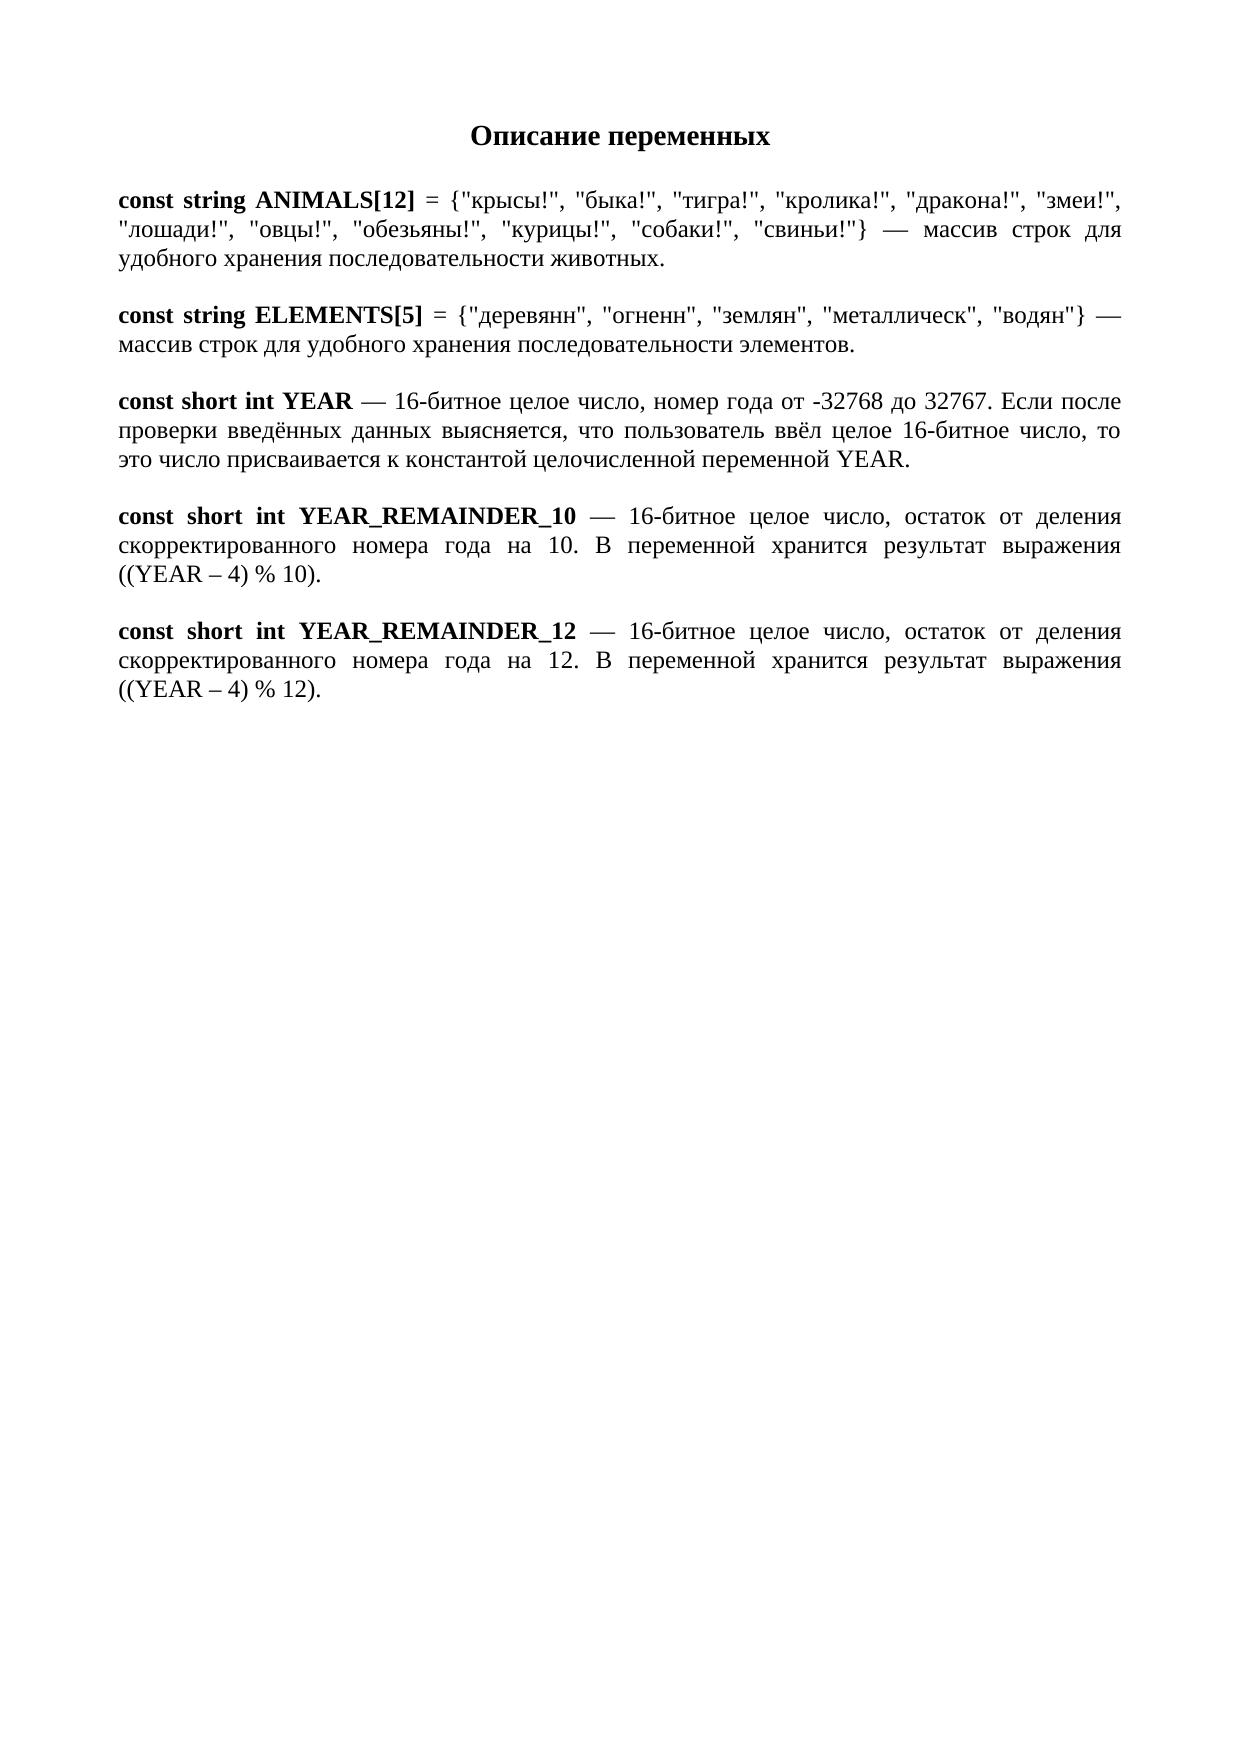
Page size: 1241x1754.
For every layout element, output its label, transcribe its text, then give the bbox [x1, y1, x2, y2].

text const short int YEAR_REMAINDER_12 — 16-битное целое число, остаток от деления скорректированного номера года на 12. В переменной хранится результат выражения ((YEAR – 4) % 12). [118, 616, 1122, 703]
text const string ELEMENTS[5] = {"деревянн", "огненн", "землян", "металлическ", "водян"} — массив строк для удобного хранения последовательности элементов. [118, 300, 1122, 358]
text const short int YEAR_REMAINDER_10 — 16-битное целое число, остаток от деления скорректированного номера года на 10. В переменной хранится результат выражения ((YEAR – 4) % 10). [118, 501, 1122, 588]
text const string ANIMALS[12] = {"крысы!", "быка!", "тигра!", "кролика!", "дракона!", "змеи!", "лошади!", "овцы!", "обезьяны!", "курицы!", "собаки!", "свиньи!"} — массив строк для удобного хранения последовательности животных. [118, 185, 1122, 271]
text Описание переменных [118, 118, 1122, 152]
text const short int YEAR — 16-битное целое число, номер года от -32768 до 32767. Если после проверки введённых данных выясняется, что пользователь ввёл целое 16-битное число, то это число присваивается к константой целочисленной переменной YEAR. [118, 386, 1122, 473]
